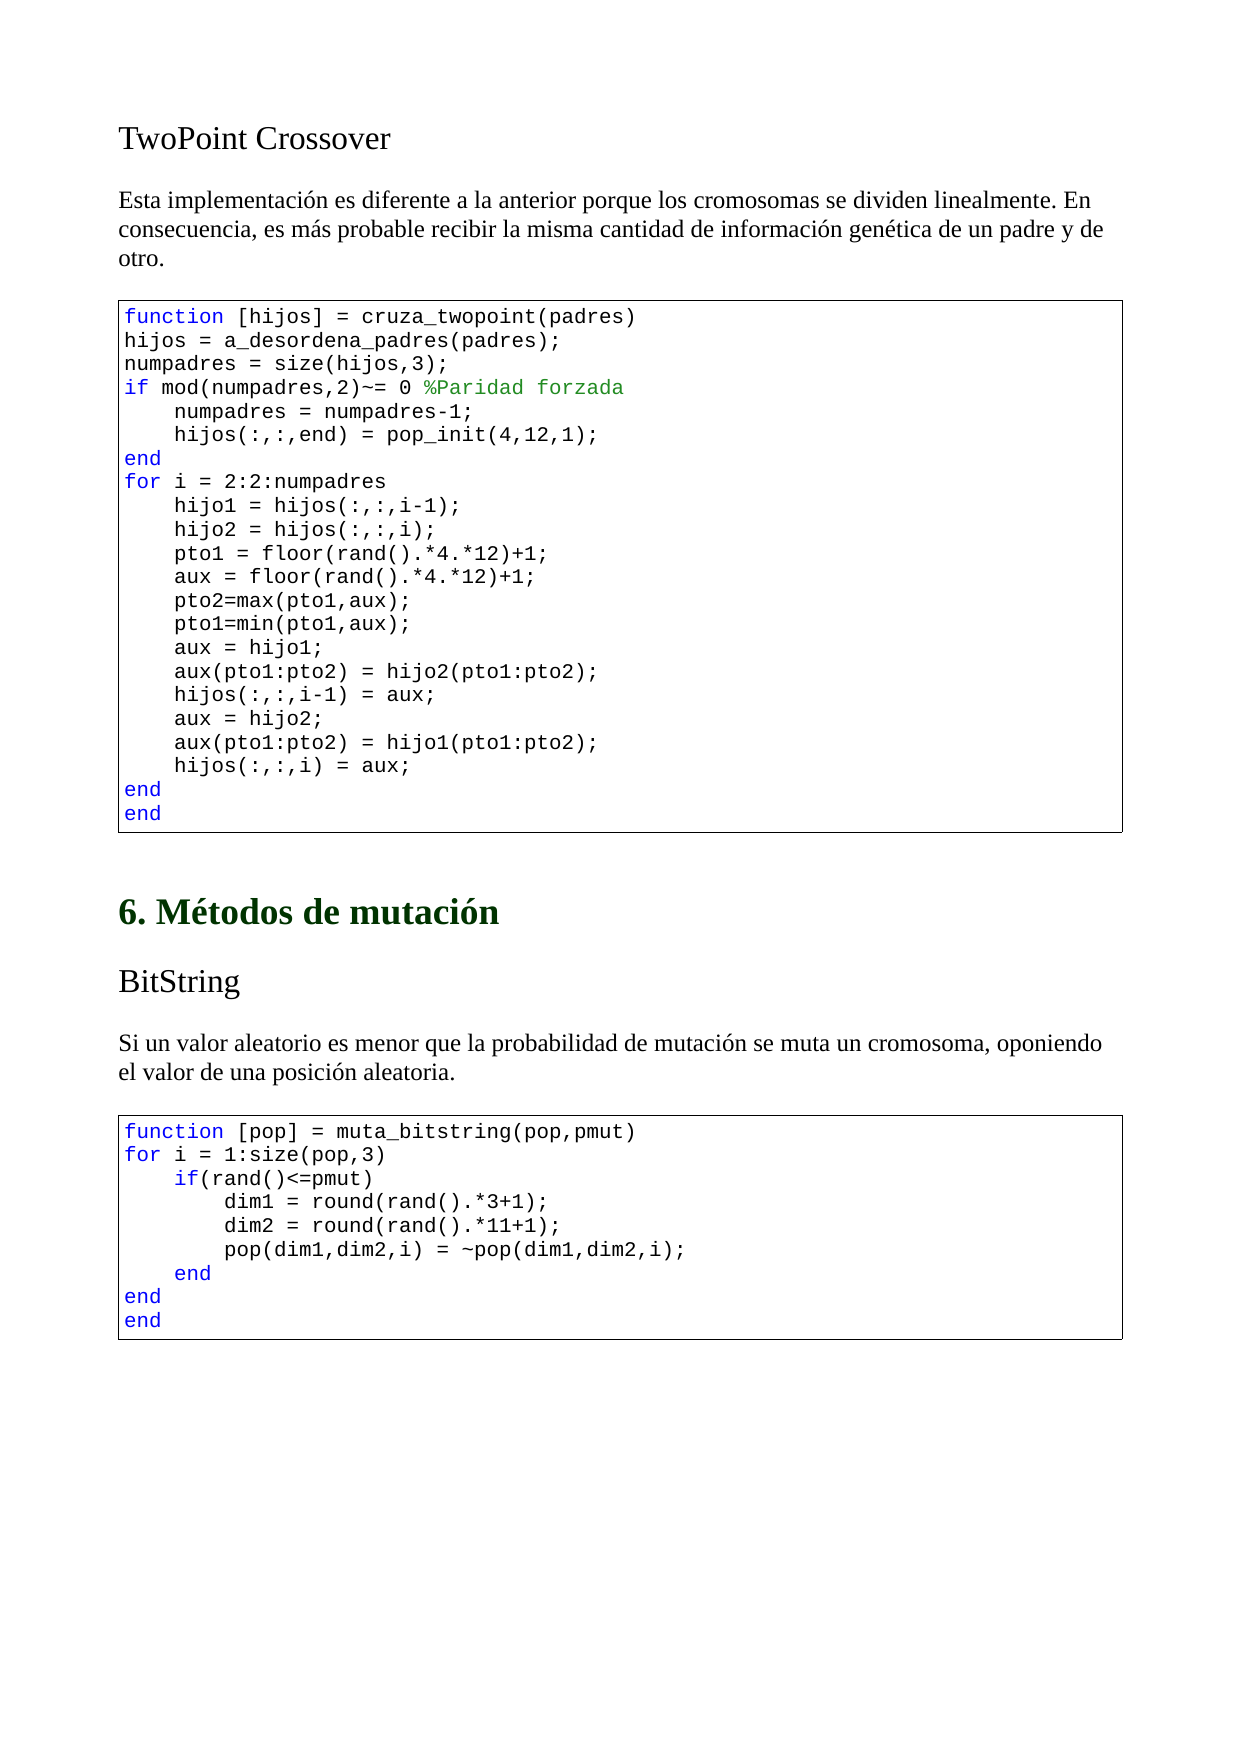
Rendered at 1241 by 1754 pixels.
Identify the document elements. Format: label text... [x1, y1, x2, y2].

text Esta implementación es diferente a la anterior porque los cromosomas se dividen linealmente. En consecuencia, es más probable recibir la misma cantidad de información genética de un padre y de otro. [118, 185, 1122, 271]
table_header function [pop] = muta_bitstring(pop,pmut) for i = 1:size(pop,3) if(rand()<=pmut) dim1 = round(rand().*3+1); dim2 = round(rand().*11+1); pop(dim1,dim2,i) = ~pop(dim1,dim2,i); end end end [119, 1116, 1122, 1339]
text 6. Métodos de mutación [118, 889, 1122, 933]
text BitString [118, 961, 1122, 1000]
text TwoPoint Crossover [118, 118, 1122, 156]
table_header function [hijos] = cruza_twopoint(padres) hijos = a_desordena_padres(padres); numpadres = size(hijos,3); if mod(numpadres,2)~= 0 %Paridad forzada numpadres = numpadres-1; hijos(:,:,end) = pop_init(4,12,1); end for i = 2:2:numpadres hijo1 = hijos(:,:,i-1); hijo2 = hijos(:,:,i); pto1 = floor(rand().*4.*12)+1; aux = floor(rand().*4.*12)+1; pto2=max(pto1,aux); pto1=min(pto1,aux); aux = hijo1; aux(pto1:pto2) = hijo2(pto1:pto2); hijos(:,:,i-1) = aux; aux = hijo2; aux(pto1:pto2) = hijo1(pto1:pto2); hijos(:,:,i) = aux; end end [119, 301, 1122, 832]
text Si un valor aleatorio es menor que la probabilidad de mutación se muta un cromosoma, oponiendo el valor de una posición aleatoria. [118, 1028, 1122, 1086]
